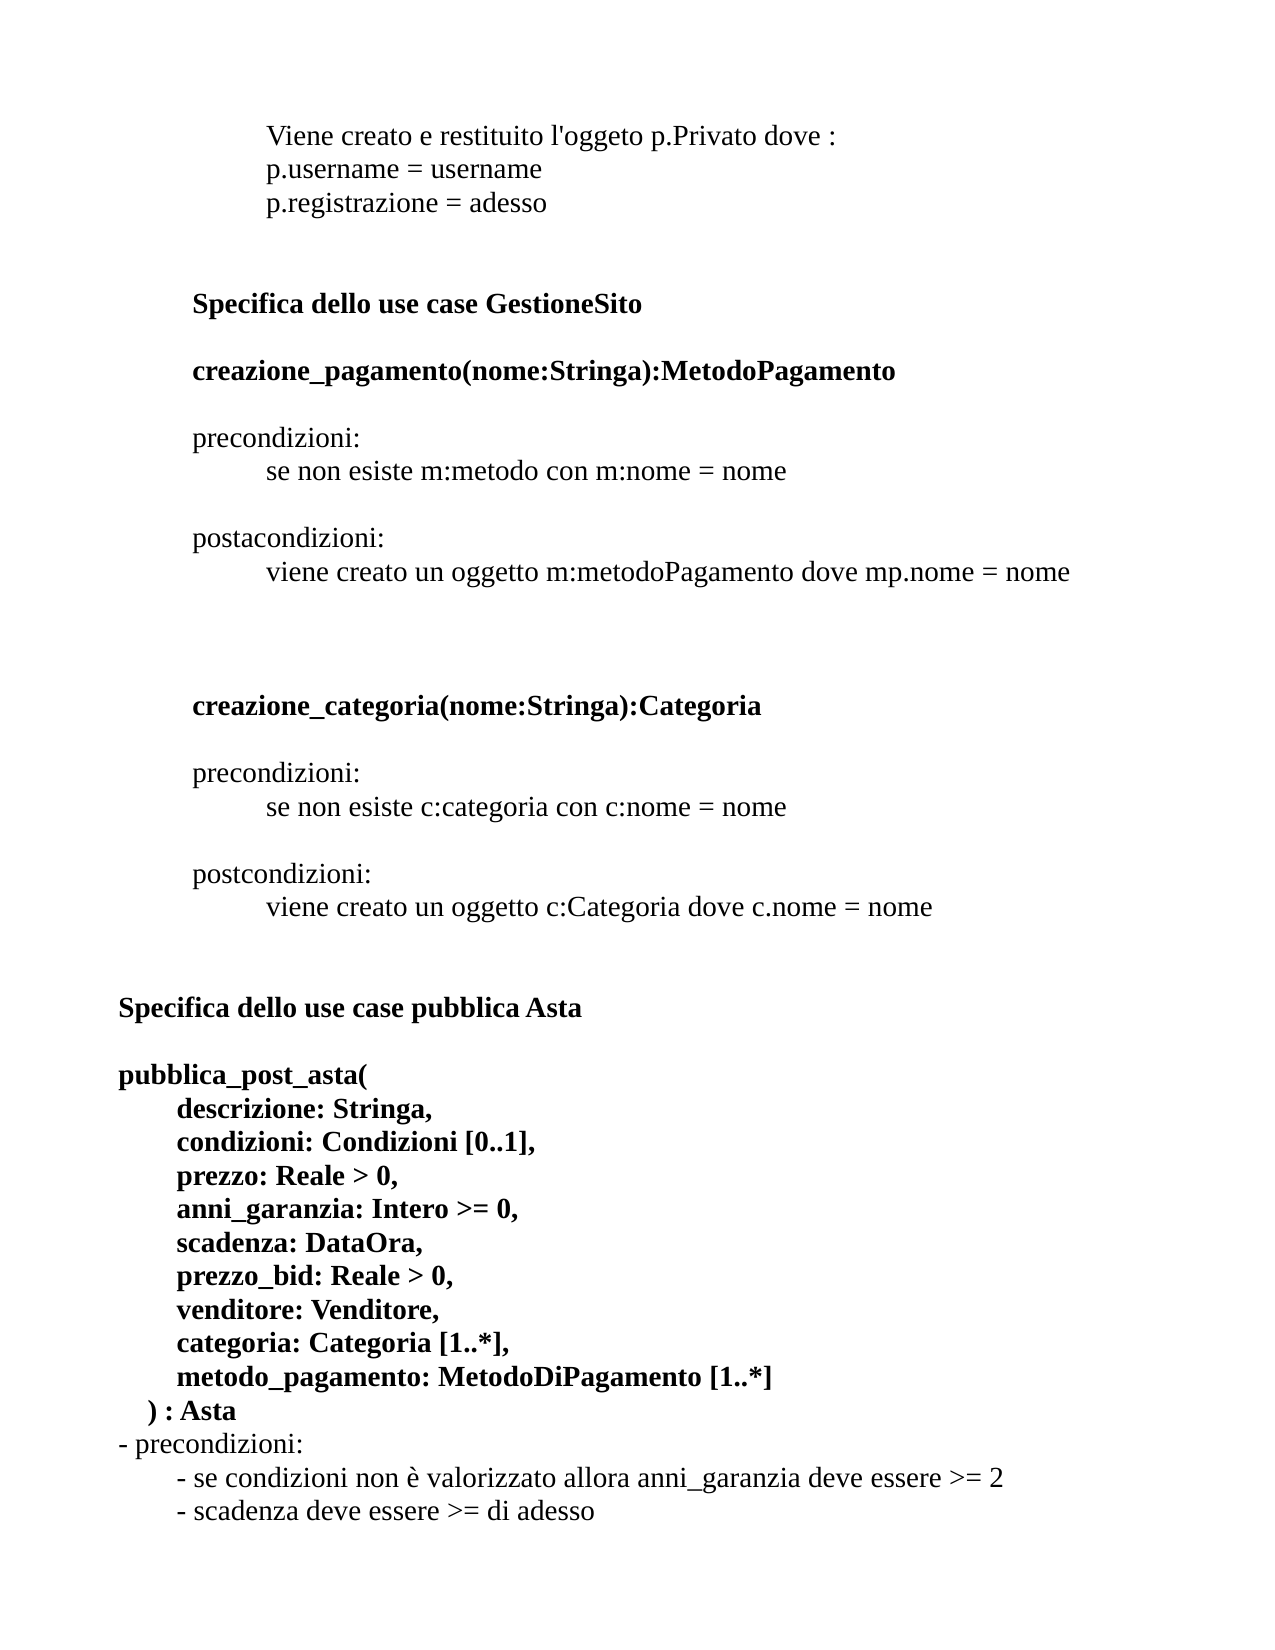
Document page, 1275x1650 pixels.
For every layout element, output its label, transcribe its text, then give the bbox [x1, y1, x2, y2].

text precondizioni: [118, 755, 1157, 789]
text Viene creato e restituito l'oggeto p.Privato dove : [118, 118, 1157, 152]
text viene creato un oggetto c:Categoria dove c.nome = nome [118, 889, 1157, 923]
text Specifica dello use case pubblica Asta [118, 990, 1157, 1024]
text condizioni: Condizioni [0..1], [118, 1124, 1157, 1158]
text pubblica_post_asta( [118, 1057, 1157, 1091]
text creazione_pagamento(nome:Stringa):MetodoPagamento [118, 353, 1157, 386]
text descrizione: Stringa, [118, 1091, 1157, 1124]
text categoria: Categoria [1..*], [118, 1326, 1157, 1359]
text scadenza: DataOra, [118, 1225, 1157, 1258]
text precondizioni: [118, 420, 1157, 453]
text se non esiste c:categoria con c:nome = nome [118, 789, 1157, 822]
text p.registrazione = adesso [118, 185, 1157, 219]
text ) : Asta [118, 1393, 1157, 1426]
text prezzo_bid: Reale > 0, [118, 1258, 1157, 1292]
text viene creato un oggetto m:metodoPagamento dove mp.nome = nome [118, 554, 1157, 588]
text - se condizioni non è valorizzato allora anni_garanzia deve essere >= 2 [118, 1460, 1157, 1493]
text Specifica dello use case GestioneSito [118, 286, 1157, 319]
text - precondizioni: [118, 1426, 1157, 1460]
text prezzo: Reale > 0, [118, 1158, 1157, 1191]
text metodo_pagamento: MetodoDiPagamento [1..*] [118, 1359, 1157, 1393]
text postcondizioni: [118, 856, 1157, 889]
text p.username = username [118, 152, 1157, 185]
text creazione_categoria(nome:Stringa):Categoria [118, 688, 1157, 722]
text anni_garanzia: Intero >= 0, [118, 1191, 1157, 1225]
text - scadenza deve essere >= di adesso [118, 1493, 1157, 1527]
text venditore: Venditore, [118, 1292, 1157, 1326]
text postacondizioni: [118, 521, 1157, 554]
text se non esiste m:metodo con m:nome = nome [118, 453, 1157, 487]
